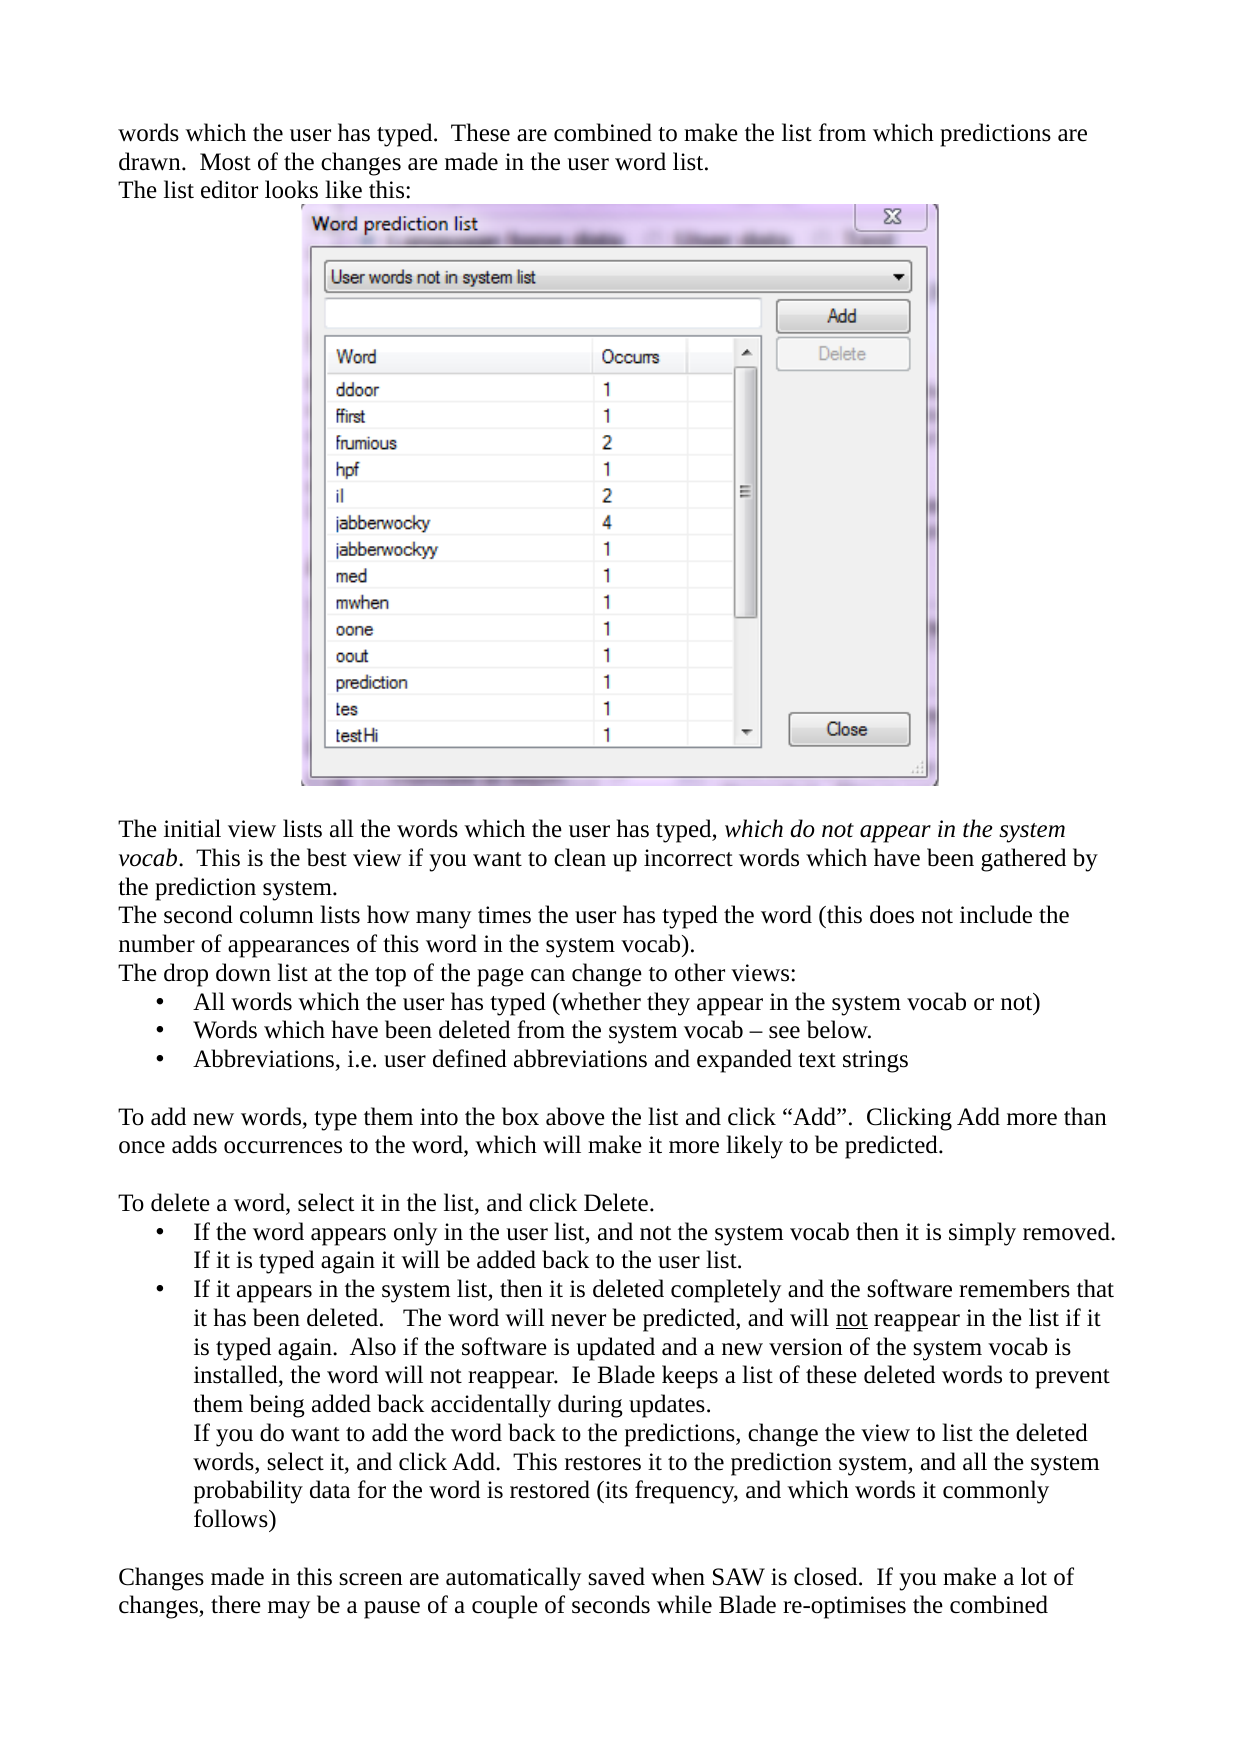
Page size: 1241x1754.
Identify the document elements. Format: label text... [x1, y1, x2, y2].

text The list editor looks like this: [118, 176, 1122, 204]
list Abbreviations, i.e. user defined abbreviations and expanded text strings [156, 1044, 1122, 1073]
text To add new words, type them into the box above the list and click “Add”. Clicking Add more than once adds occurrences to the word, which will make it more likely to be predicted. [118, 1102, 1122, 1159]
text words which the user has typed. These are combined to make the list from which predictions are drawn. Most of the changes are made in the user word list. [118, 118, 1122, 176]
text Changes made in this screen are automatically saved when SAW is closed. If you make a lot of changes, there may be a pause of a couple of seconds while Blade re-optimises the combined [118, 1562, 1122, 1619]
text The initial view lists all the words which the user has typed, which do not appear in the system vocab. This is the best view if you want to clean up incorrect words which have been gathered by the prediction system. [118, 814, 1122, 901]
list All words which the user has typed (whether they appear in the system vocab or not) [156, 987, 1122, 1016]
picture [301, 204, 939, 786]
text The drop down list at the top of the page can change to other views: [118, 958, 1122, 987]
list If the word appears only in the user list, and not the system vocab then it is simply removed. If it is typed again it will be added back to the user list. [156, 1217, 1122, 1274]
text The second column lists how many times the user has typed the word (this does not include the number of appearances of this word in the system vocab). [118, 901, 1122, 958]
list Words which have been deleted from the system vocab – see below. [156, 1016, 1122, 1044]
list If it appears in the system list, then it is deleted completely and the software remembers that it has been deleted. The word will never be predicted, and will not reappear in the list if it is typed again. Also if the software is updated and a new version of the system vocab is installed, the word will not reappear. Ie Blade keeps a list of these deleted words to prevent them being added back accidentally during updates. If you do want to add the word back to the predictions, change the view to list the deleted words, select it, and click Add. This restores it to the prediction system, and all the system probability data for the word is restored (its frequency, and which words it commonly follows) [156, 1274, 1122, 1533]
text To delete a word, select it in the list, and click Delete. [118, 1188, 1122, 1217]
